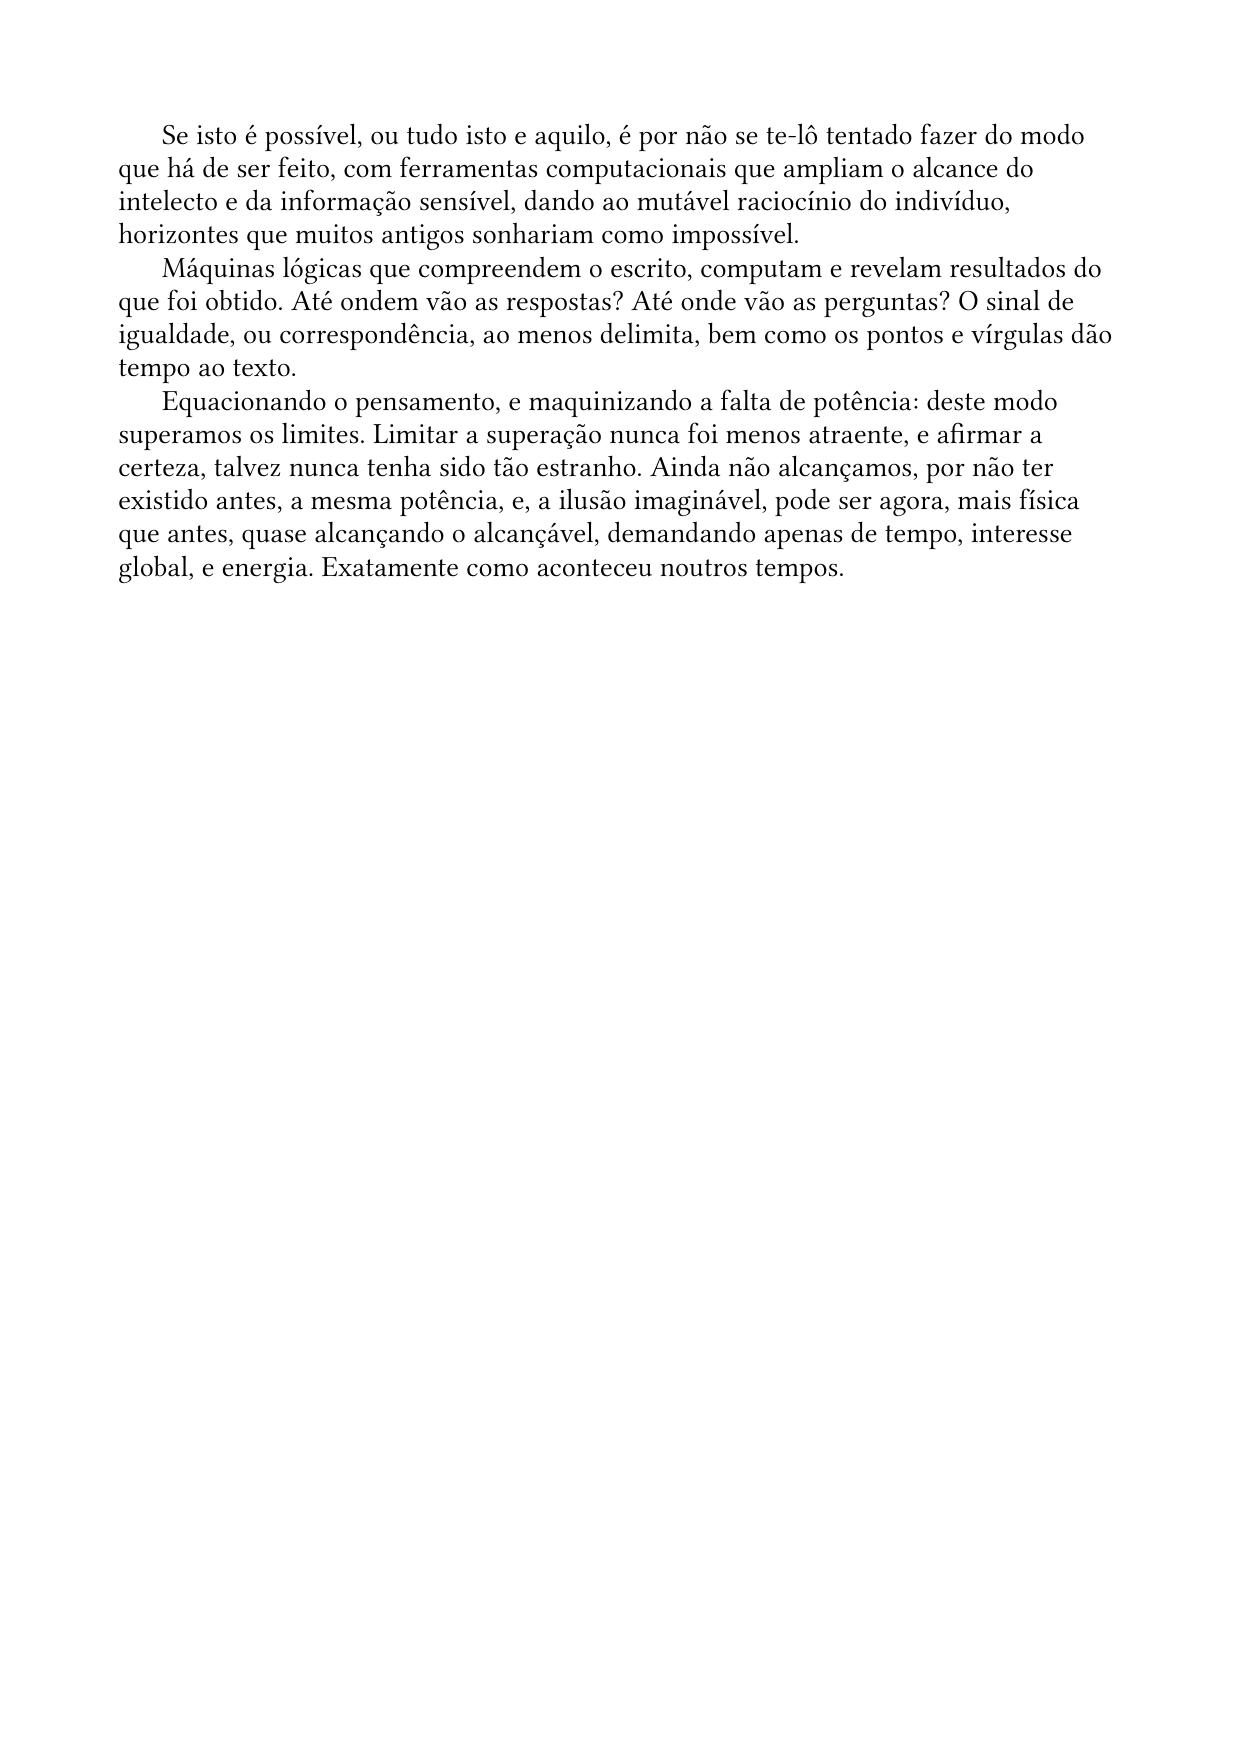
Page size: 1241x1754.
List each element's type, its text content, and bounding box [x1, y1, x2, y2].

text Se isto é possível, ou tudo isto e aquilo, é por não se te-lô tentado fazer do modo que há de ser feito, com ferramentas computacionais que ampliam o alcance do intelecto e da informação sensível, dando ao mutável raciocínio do indivíduo, horizontes que muitos antigos sonhariam como impossível. [118, 118, 1122, 251]
text Máquinas lógicas que compreendem o escrito, computam e revelam resultados do que foi obtido. Até ondem vão as respostas? Até onde vão as perguntas? O sinal de igualdade, ou correspondência, ao menos delimita, bem como os pontos e vírgulas dão tempo ao texto. [118, 251, 1122, 384]
text Equacionando o pensamento, e maquinizando a falta de potência: deste modo superamos os limites. Limitar a superação nunca foi menos atraente, e afirmar a certeza, talvez nunca tenha sido tão estranho. Ainda não alcançamos, por não ter existido antes, a mesma potência, e, a ilusão imaginável, pode ser agora, mais física que antes, quase alcançando o alcançável, demandando apenas de tempo, interesse global, e energia. Exatamente como aconteceu noutros tempos. [118, 384, 1122, 583]
